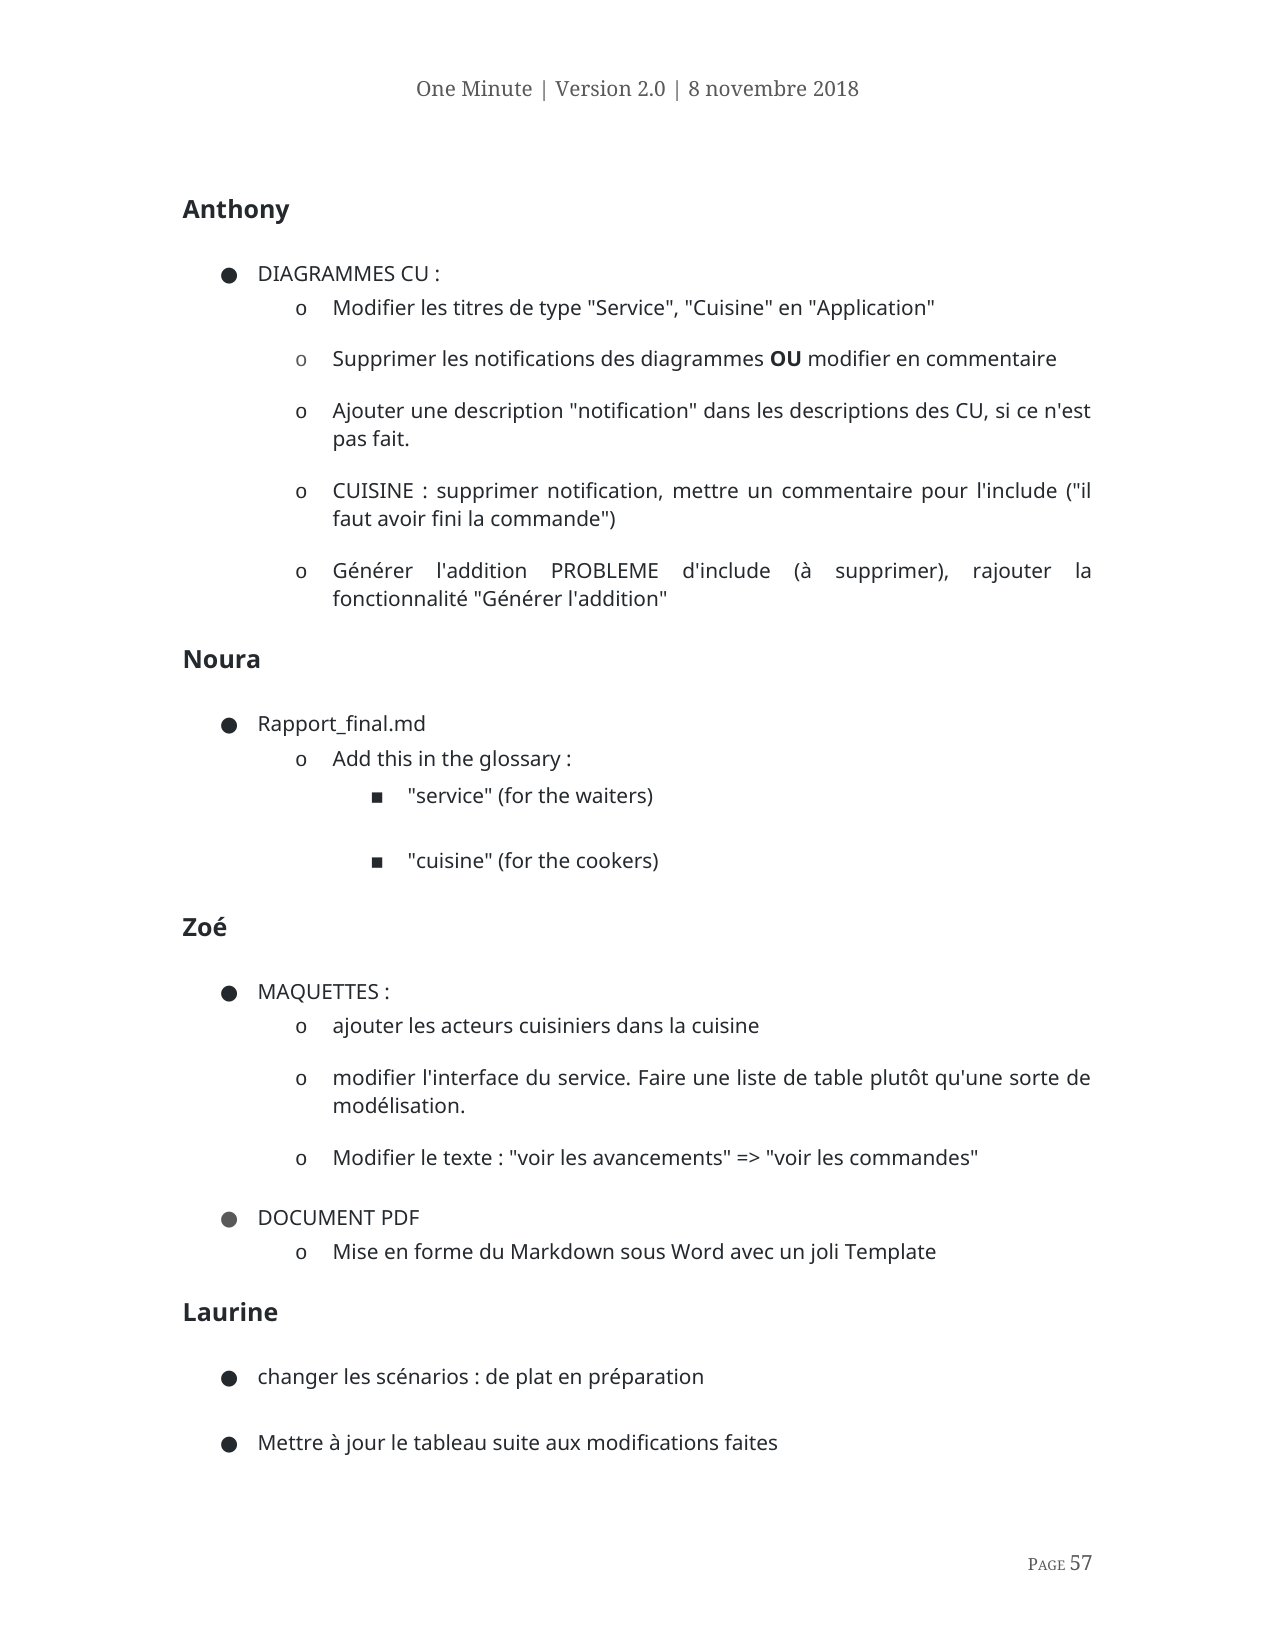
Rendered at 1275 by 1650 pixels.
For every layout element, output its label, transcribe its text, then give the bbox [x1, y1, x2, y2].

list Modifier le texte : "voir les avancements" => "voir les commandes" [295, 1143, 1093, 1171]
list Mettre à jour le tableau suite aux modifications faites [220, 1419, 1093, 1462]
list changer les scénarios : de plat en préparation [220, 1354, 1093, 1396]
text Anthony [182, 191, 1093, 225]
list "cuisine" (for the cookers) [370, 838, 1093, 881]
list Générer l'addition PROBLEME d'include (à supprimer), rajouter la fonctionnalité "Générer l'addition" [295, 556, 1093, 613]
list MAQUETTES : [220, 969, 1093, 1011]
list Modifier les titres de type "Service", "Cuisine" en "Application" [295, 293, 1093, 322]
list modifier l'interface du service. Faire une liste de table plutôt qu'une sorte de modélisation. [295, 1063, 1093, 1120]
list Mise en forme du Markdown sous Word avec un joli Template [295, 1237, 1093, 1266]
list CUISINE : supprimer notification, mettre un commentaire pour l'include ("il faut avoir fini la commande") [295, 476, 1093, 533]
list Supprimer les notifications des diagrammes OU modifier en commentaire [295, 344, 1093, 373]
list ajouter les acteurs cuisiniers dans la cuisine [295, 1011, 1093, 1040]
list Rapport_final.md [220, 701, 1093, 744]
text Noura [182, 642, 1093, 676]
text Zoé [182, 910, 1093, 944]
list Add this in the glossary : [295, 744, 1093, 772]
list "service" (for the waiters) [370, 772, 1093, 815]
list DOCUMENT PDF [220, 1194, 1093, 1237]
text Laurine [182, 1295, 1093, 1329]
list DIAGRAMMES CU : [220, 250, 1093, 293]
list Ajouter une description "notification" dans les descriptions des CU, si ce n'est pas fait. [295, 396, 1093, 453]
